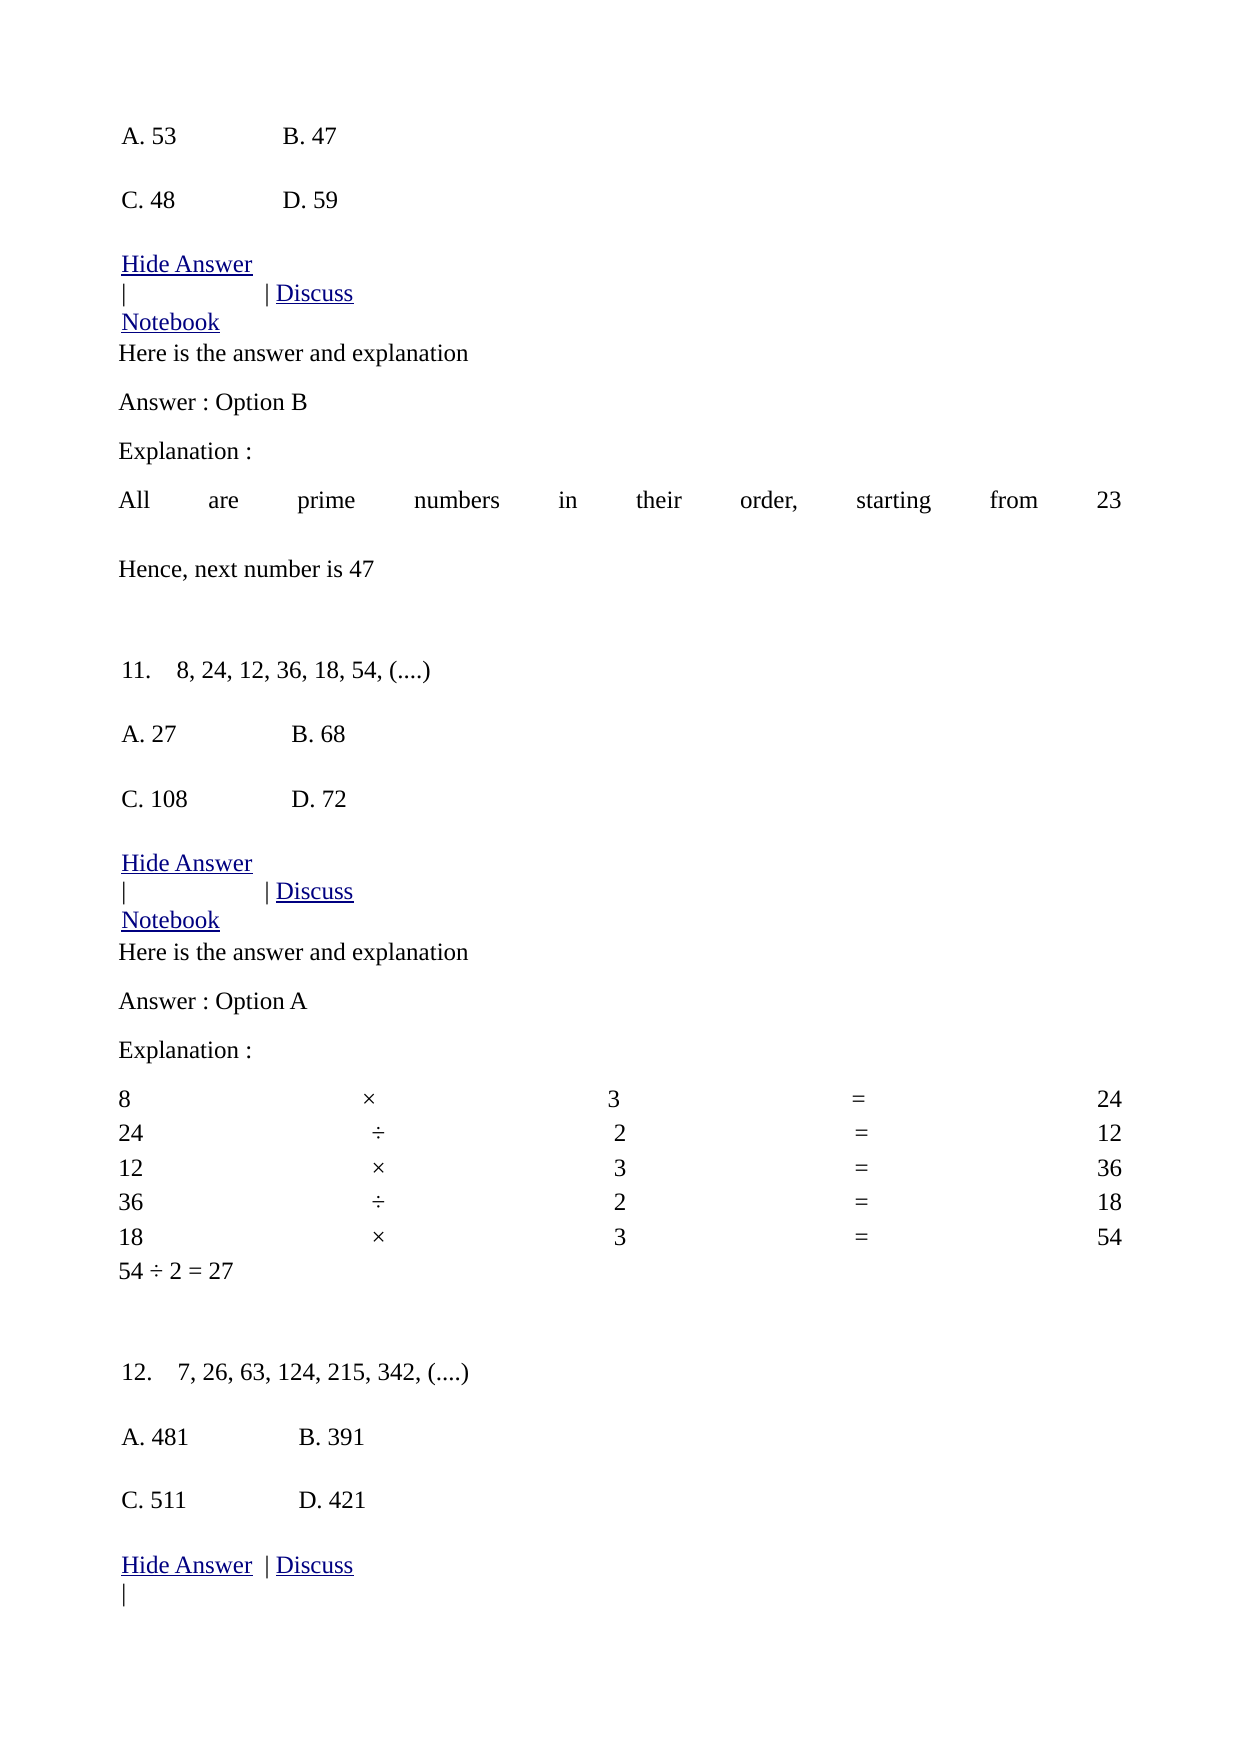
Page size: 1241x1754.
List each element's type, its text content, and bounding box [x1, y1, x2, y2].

table_header Hide Answer | [118, 1547, 261, 1610]
text Answer : Option A [118, 986, 1122, 1015]
table_cell C. 48 [118, 182, 279, 246]
table_cell D. 421 [295, 1483, 480, 1547]
text Explanation : [118, 436, 1122, 465]
table_cell C. 511 [118, 1483, 295, 1547]
table_cell D. 72 [288, 781, 441, 845]
text Answer : Option B [118, 387, 1122, 416]
table_header Hide Answer | Notebook [118, 246, 261, 338]
text Explanation : [118, 1035, 1122, 1064]
text Here is the answer and explanation [118, 937, 1122, 966]
text All are prime numbers in their order, starting from 23 Hence, next number is 47 [118, 486, 1122, 583]
table_header Hide Answer | Notebook [118, 845, 261, 937]
text Here is the answer and explanation [118, 338, 1122, 367]
text 8 × 3 = 24 24 ÷ 2 = 12 12 × 3 = 36 36 ÷ 2 = 18 18 × 3 = 54 54 ÷ 2 = 27 [118, 1084, 1122, 1285]
table_header | Discuss [261, 246, 364, 338]
table_header | Discuss [261, 1547, 364, 1610]
table_cell A. 27 [118, 717, 288, 781]
table_cell A. 53 [118, 118, 279, 182]
table_header 11. 8, 24, 12, 36, 18, 54, (....) [118, 653, 441, 717]
table_cell B. 391 [295, 1419, 480, 1483]
table_cell B. 68 [288, 717, 441, 781]
table_cell A. 481 [118, 1419, 295, 1483]
table_cell B. 47 [280, 118, 448, 182]
table_cell C. 108 [118, 781, 288, 845]
table_header | Discuss [261, 845, 364, 937]
table_header 12. 7, 26, 63, 124, 215, 342, (....) [118, 1355, 480, 1419]
table_cell D. 59 [280, 182, 448, 246]
